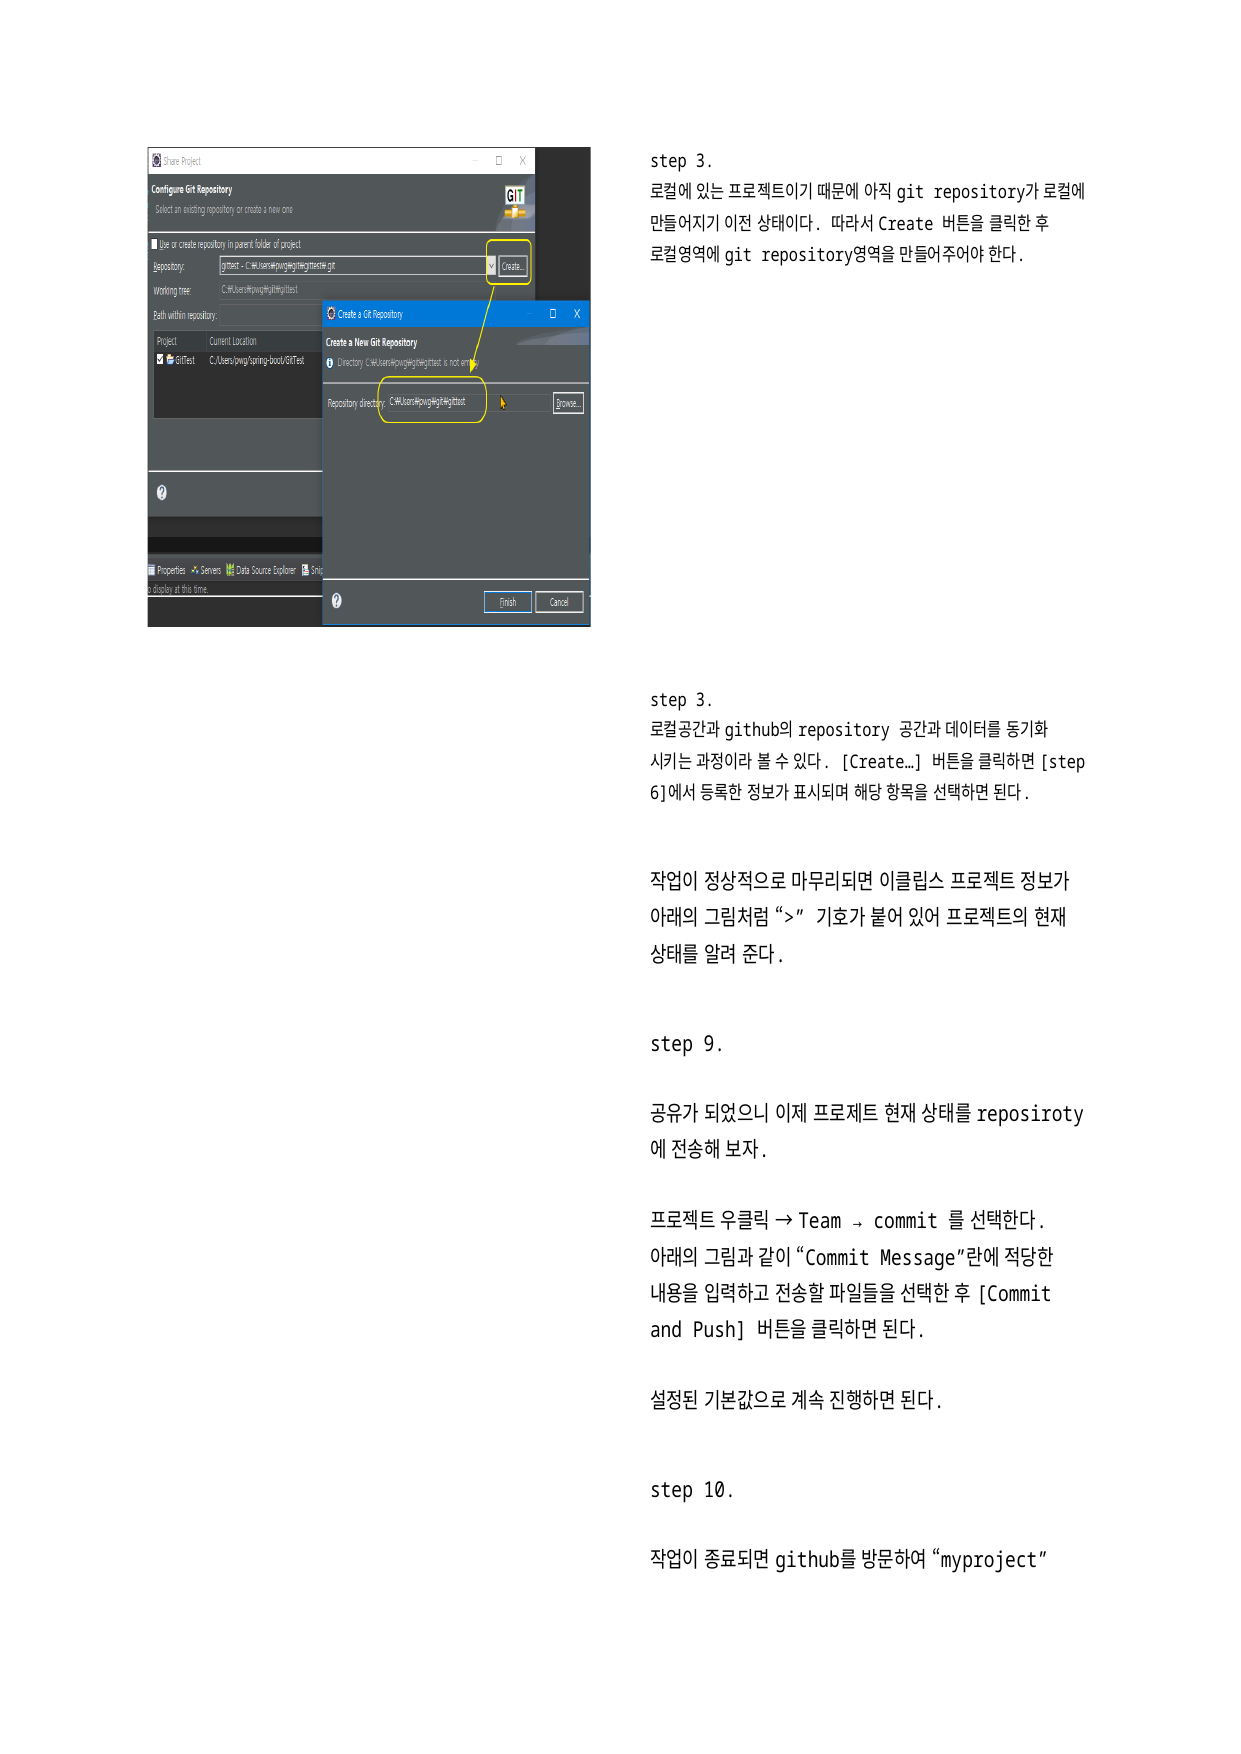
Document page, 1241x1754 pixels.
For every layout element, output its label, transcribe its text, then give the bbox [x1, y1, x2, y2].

table_cell [118, 998, 620, 1444]
table_cell step 3. 로컬공간과 github의 repository 공간과 데이터를 동기화 시키는 과정이라 볼 수 있다. [Create…] 버튼을 클릭하면 [step 6]에서 등록한 정보가 표시되며 해당 항목을 선택하면 된다. [620, 656, 1122, 834]
table_cell 작업이 정상적으로 마무리되면 이클립스 프로젝트 정보가 아래의 그림처럼 “>” 기호가 붙어 있어 프로젝트의 현재 상태를 알려 준다. [620, 834, 1122, 998]
table_cell [118, 834, 620, 998]
table_cell step 3. 로컬에 있는 프로젝트이기 때문에 아직 git repository가 로컬에 만들어지기 이전 상태이다. 따라서 Create 버튼을 클릭한 후 로컬영역에 git repository영역을 만들어주어야 한다. [620, 118, 1122, 656]
table_cell [118, 1445, 620, 1604]
picture [147, 147, 591, 627]
table_cell [118, 118, 620, 656]
table_cell [118, 656, 620, 834]
table_cell step 9. 공유가 되었으니 이제 프로제트 현재 상태를 reposiroty에 전송해 보자. 프로젝트 우클릭 → Team → commit 를 선택한다. 아래의 그림과 같이 “Commit Message”란에 적당한 내용을 입력하고 전송할 파일들을 선택한 후 [Commit and Push] 버튼을 클릭하면 된다. 설정된 기본값으로 계속 진행하면 된다. [620, 998, 1122, 1444]
table_cell step 10. 작업이 종료되면 github를 방문하여 “myproject” [620, 1445, 1122, 1604]
